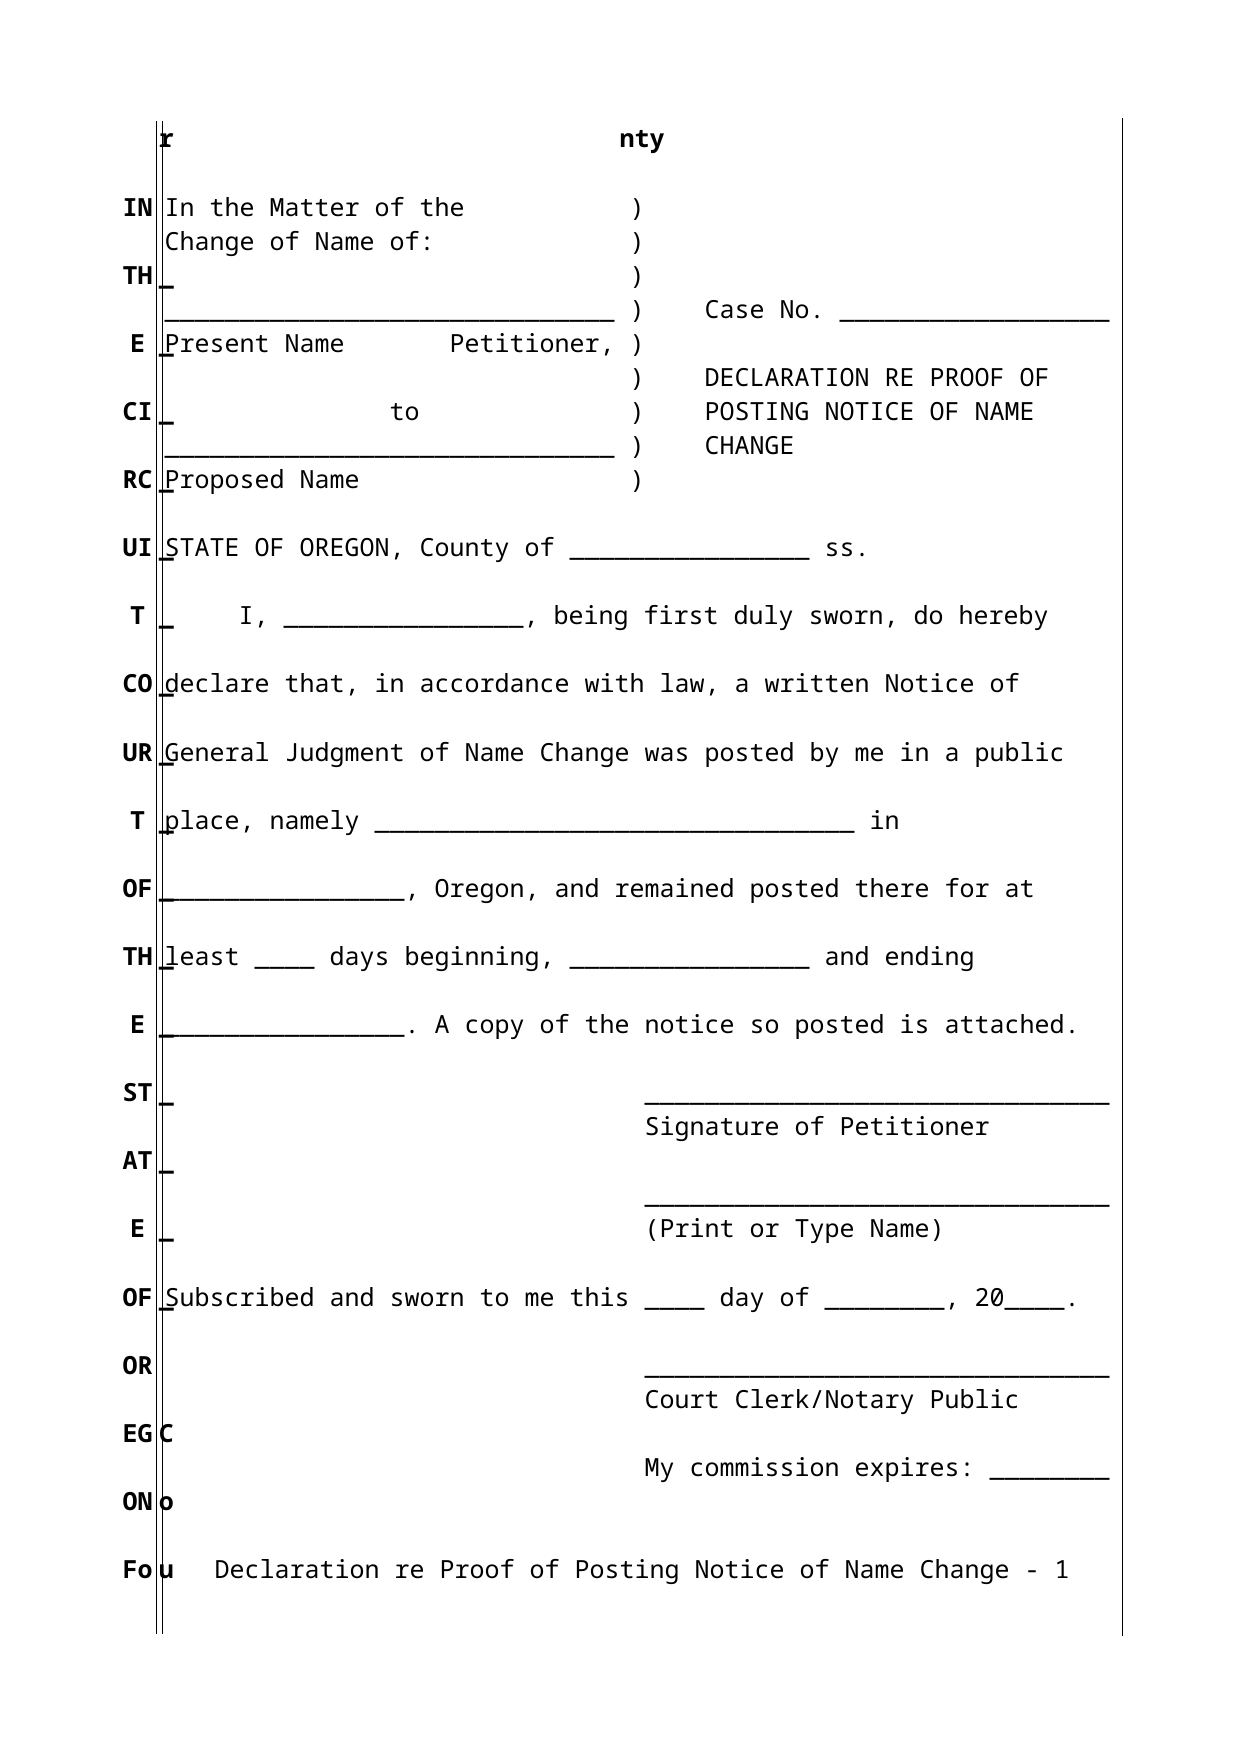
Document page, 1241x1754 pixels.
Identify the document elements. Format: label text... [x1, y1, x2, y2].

text Change of Name of: ) [164, 223, 1119, 257]
text (Print or Type Name) [164, 1211, 1119, 1245]
text ) [164, 257, 1119, 291]
text _______________________________ [164, 1075, 1119, 1109]
text Signature of Petitioner [164, 1109, 1119, 1143]
text Present Name Petitioner, ) [164, 325, 1119, 359]
text STATE OF OREGON, County of ________________ ss. [164, 530, 1119, 564]
text Declaration re Proof of Posting Notice of Name Change - 1 [164, 1552, 1119, 1586]
text _______________________________ [164, 1177, 1119, 1211]
text ______________________________ ) Case No. __________________ [164, 291, 1119, 325]
text to ) POSTING NOTICE OF NAME [164, 393, 1119, 428]
text In the Matter of the ) [164, 189, 1119, 223]
text Subscribed and sworn to me this ____ day of ________, 20____. [164, 1279, 1119, 1313]
text My commission expires: ________ [164, 1449, 1119, 1483]
text For ________________ County [164, 121, 1119, 155]
text ______________________________ ) CHANGE [164, 428, 1119, 462]
text ) DECLARATION RE PROOF OF [164, 359, 1119, 393]
text IN THE CIRCUIT COURT OF THE STATE OF OREGON [121, 189, 154, 1518]
text Court Clerk/Notary Public [164, 1381, 1119, 1415]
text For ________________ County [121, 1552, 154, 1586]
text _______________________________ [164, 1347, 1119, 1381]
text Proposed Name ) [164, 462, 1119, 496]
text I, ________________, being first duly sworn, do hereby declare that, in accordance with law, a written Notice of General Judgment of Name Change was posted by me in a public place, namely ________________________________ in ________________, Oregon, and remained posted there for at least ____ days beginning, ________________ and ending ________________. A copy of the notice so posted is attached. [164, 598, 1119, 1041]
